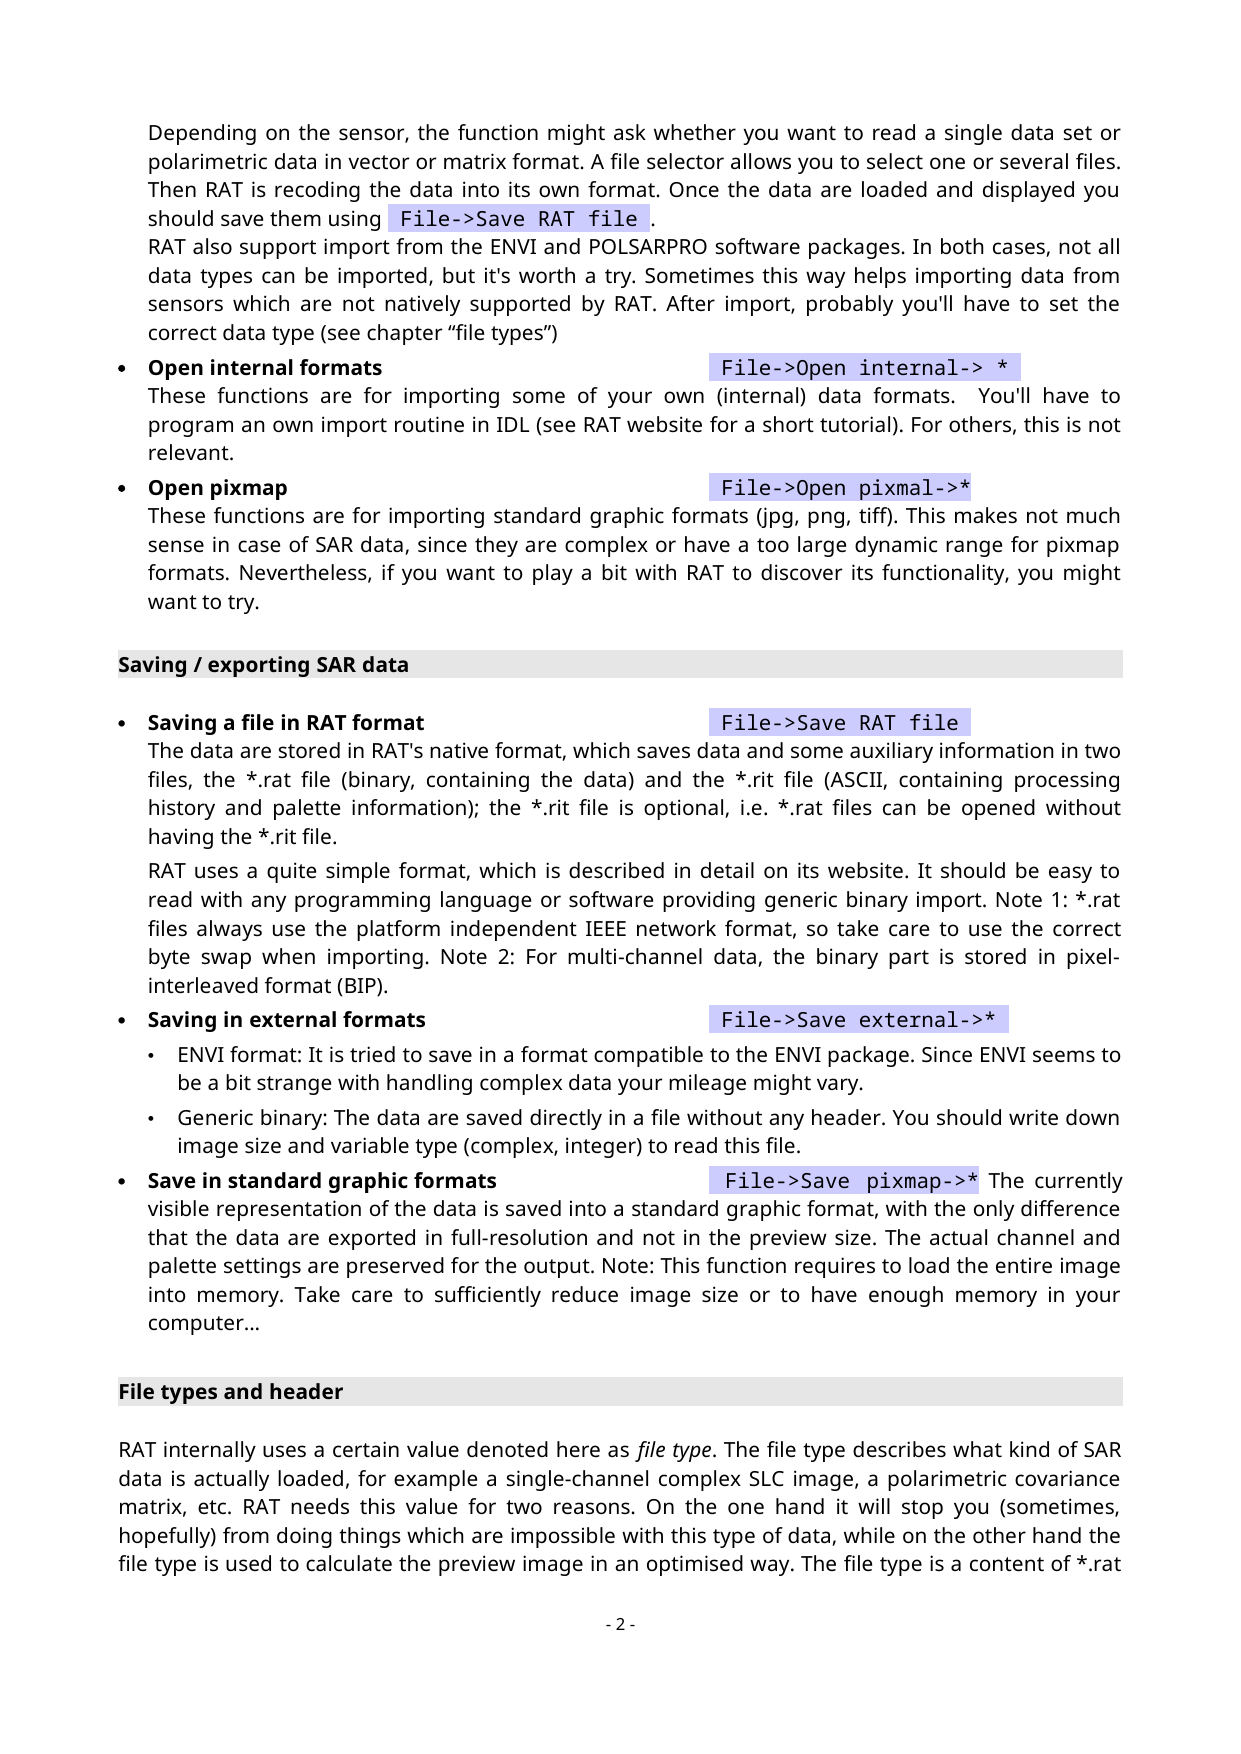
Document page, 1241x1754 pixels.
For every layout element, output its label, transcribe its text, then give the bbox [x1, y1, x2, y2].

list RAT uses a quite simple format, which is described in detail on its website. It should be easy to read with any programming language or software providing generic binary import. Note 1: *.rat files always use the platform independent IEEE network format, so take care to use the correct byte swap when importing. Note 2: For multi-channel data, the binary part is stored in pixel-interleaved format (BIP). [118, 856, 1123, 999]
text RAT internally uses a certain value denoted here as file type. The file type describes what kind of SAR data is actually loaded, for example a single-channel complex SLC image, a polarimetric covariance matrix, etc. RAT needs this value for two reasons. On the one hand it will stop you (sometimes, hopefully) from doing things which are impossible with this type of data, while on the other hand the file type is used to calculate the preview image in an optimised way. The file type is a content of *.rat [118, 1435, 1123, 1578]
list Save in standard graphic formats File->Save pixmap->* The currently visible representation of the data is saved into a standard graphic format, with the only difference that the data are exported in full-resolution and not in the preview size. The actual channel and palette settings are preserved for the output. Note: This function requires to load the entire image into memory. Take care to sufficiently reduce image size or to have enough memory in your computer... [118, 1166, 1123, 1337]
list Generic binary: The data are saved directly in a file without any header. You should write down image size and variable type (complex, integer) to read this file. [148, 1102, 1123, 1159]
text Saving / exporting SAR data [118, 650, 1123, 678]
text File types and header [118, 1377, 1123, 1406]
list Saving a file in RAT format File->Save RAT file The data are stored in RAT's native format, which saves data and some auxiliary information in two files, the *.rat file (binary, containing the data) and the *.rit file (ASCII, containing processing history and palette information); the *.rit file is optional, i.e. *.rat files can be opened without having the *.rit file. [118, 708, 1123, 850]
list Open pixmap File->Open pixmal->* These functions are for importing standard graphic formats (jpg, png, tiff). This makes not much sense in case of SAR data, since they are complex or have a too large dynamic range for pixmap formats. Nevertheless, if you want to play a bit with RAT to discover its functionality, you might want to try. [118, 472, 1123, 644]
list Saving in external formats File->Save external->* [118, 1005, 1123, 1033]
list ENVI format: It is tried to save in a format compatible to the ENVI package. Since ENVI seems to be a bit strange with handling complex data your mileage might vary. [148, 1039, 1123, 1097]
list Depending on the sensor, the function might ask whether you want to read a single data set or polarimetric data in vector or matrix format. A file selector allows you to select one or several files. Then RAT is recoding the data into its own format. Once the data are loaded and displayed you should save them using File->Save RAT file . RAT also support import from the ENVI and POLSARPRO software packages. In both cases, not all data types can be imported, but it's worth a try. Sometimes this way helps importing data from sensors which are not natively supported by RAT. After import, probably you'll have to set the correct data type (see chapter “file types”) [118, 118, 1123, 346]
list Open internal formats File->Open internal-> * These functions are for importing some of your own (internal) data formats. You'll have to program an own import routine in IDL (see RAT website for a short tutorial). For others, this is not relevant. [118, 352, 1123, 467]
